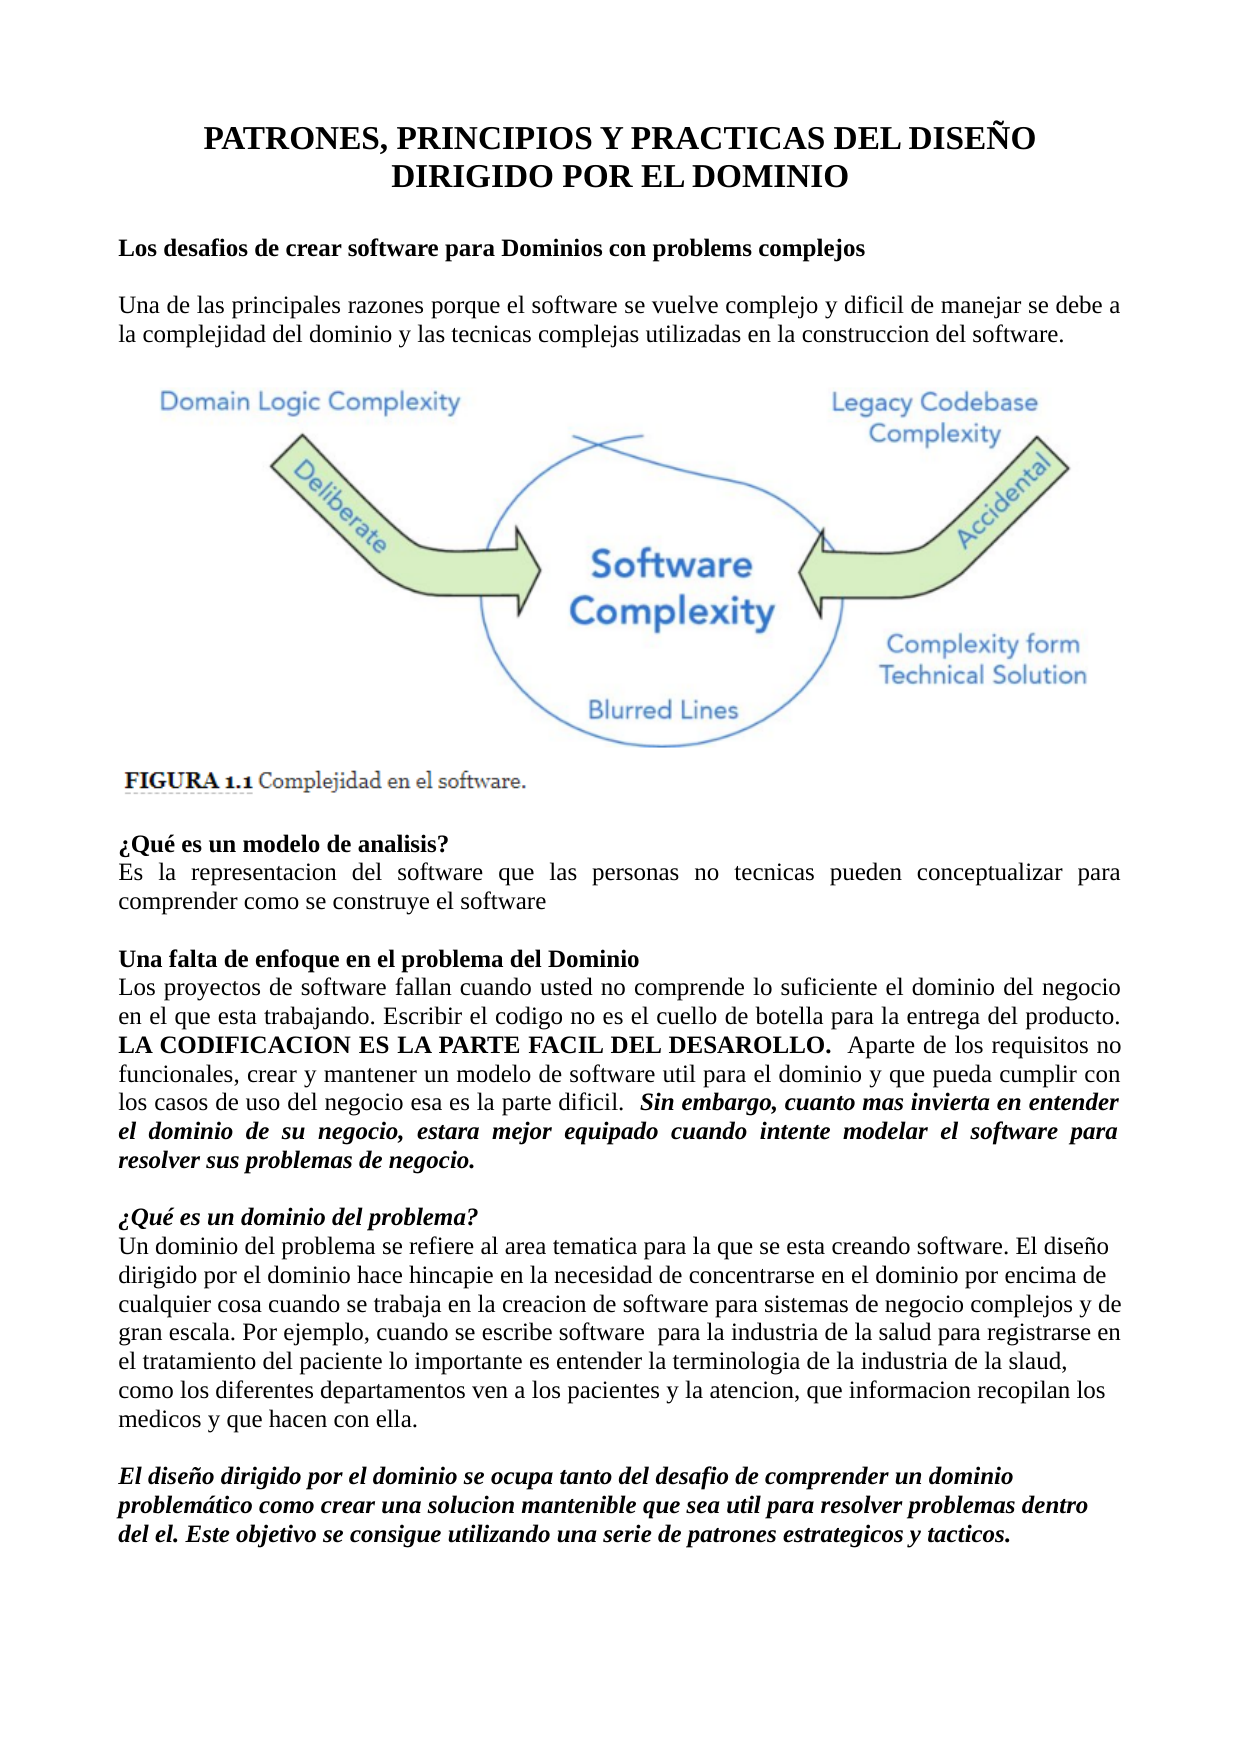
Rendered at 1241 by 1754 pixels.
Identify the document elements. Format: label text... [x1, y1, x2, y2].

text PATRONES, PRINCIPIOS Y PRACTICAS DEL DISEÑO DIRIGIDO POR EL DOMINIO [118, 118, 1122, 195]
text ¿Qué es un modelo de analisis? [118, 829, 1122, 857]
picture [118, 376, 1123, 800]
text Los proyectos de software fallan cuando usted no comprende lo suficiente el dominio del negocio en el que esta trabajando. Escribir el codigo no es el cuello de botella para la entrega del producto. LA CODIFICACION ES LA PARTE FACIL DEL DESAROLLO. Aparte de los requisitos no funcionales, crear y mantener un modelo de software util para el dominio y que pueda cumplir con los casos de uso del negocio esa es la parte dificil. Sin embargo, cuanto mas invierta en entender el dominio de su negocio, estara mejor equipado cuando intente modelar el software para resolver sus problemas de negocio. [118, 972, 1122, 1174]
text Los desafios de crear software para Dominios con problems complejos [118, 233, 1122, 262]
text Es la representacion del software que las personas no tecnicas pueden conceptualizar para comprender como se construye el software [118, 857, 1122, 915]
text Una de las principales razones porque el software se vuelve complejo y dificil de manejar se debe a la complejidad del dominio y las tecnicas complejas utilizadas en la construccion del software. [118, 291, 1122, 348]
text El diseño dirigido por el dominio se ocupa tanto del desafio de comprender un dominio problemático como crear una solucion mantenible que sea util para resolver problemas dentro del el. Este objetivo se consigue utilizando una serie de patrones estrategicos y tacticos. [118, 1461, 1122, 1547]
text Una falta de enfoque en el problema del Dominio [118, 944, 1122, 972]
text Un dominio del problema se refiere al area tematica para la que se esta creando software. El diseño dirigido por el dominio hace hincapie en la necesidad de concentrarse en el dominio por encima de cualquier cosa cuando se trabaja en la creacion de software para sistemas de negocio complejos y de gran escala. Por ejemplo, cuando se escribe software para la industria de la salud para registrarse en el tratamiento del paciente lo importante es entender la terminologia de la industria de la slaud, como los diferentes departamentos ven a los pacientes y la atencion, que informacion recopilan los medicos y que hacen con ella. [118, 1231, 1122, 1432]
text ¿Qué es un dominio del problema? [118, 1202, 1122, 1231]
